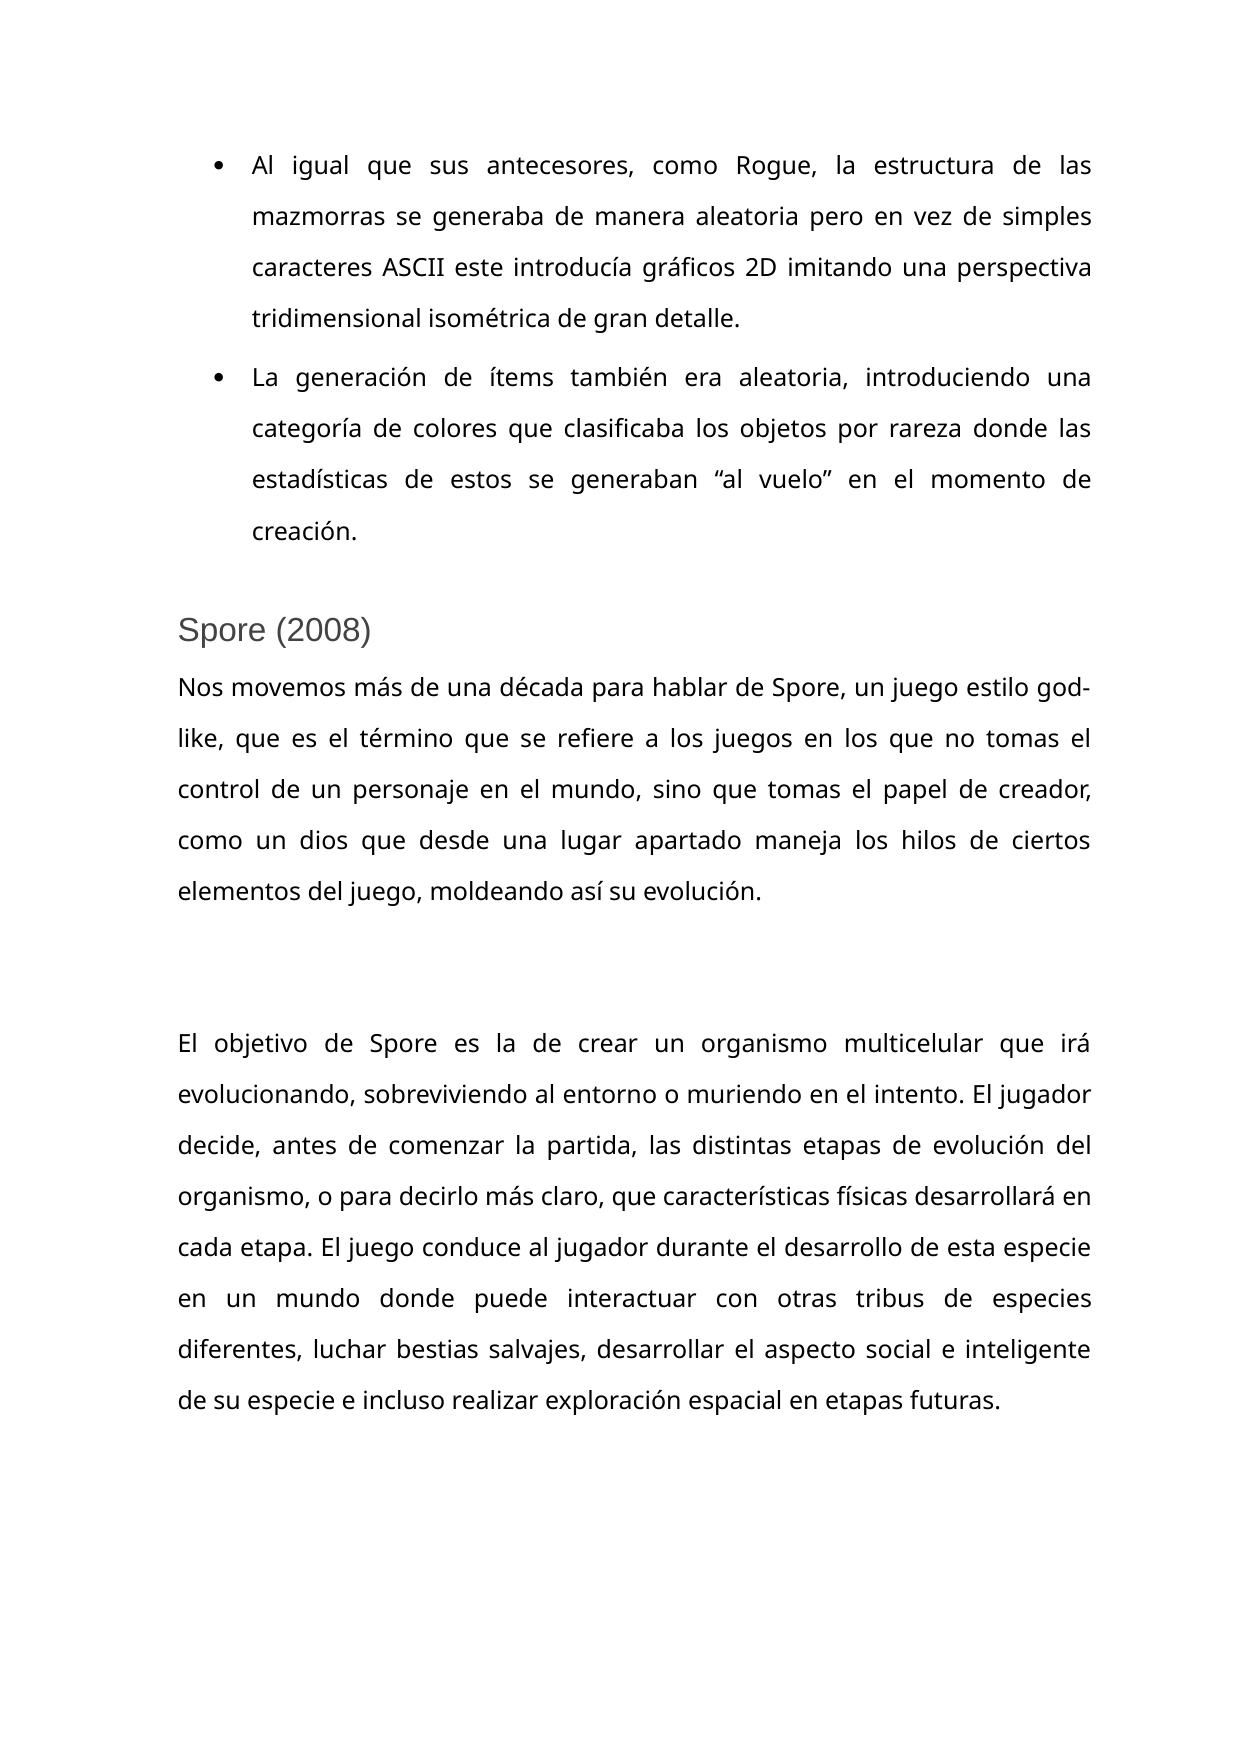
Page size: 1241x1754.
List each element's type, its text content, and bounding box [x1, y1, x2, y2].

subtitle Spore (2008) [177, 610, 1093, 648]
text El objetivo de Spore es la de crear un organismo multicelular que irá evolucionando, sobreviviendo al entorno o muriendo en el intento. El jugador decide, antes de comenzar la partida, las distintas etapas de evolución del organismo, o para decirlo más claro, que características físicas desarrollará en cada etapa. El juego conduce al jugador durante el desarrollo de esta especie en un mundo donde puede interactuar con otras tribus de especies diferentes, luchar bestias salvajes, desarrollar el aspecto social e inteligente de su especie e incluso realizar exploración espacial en etapas futuras. [177, 1026, 1093, 1417]
list La generación de ítems también era aleatoria, introduciendo una categoría de colores que clasificaba los objetos por rareza donde las estadísticas de estos se generaban “al vuelo” en el momento de creación. [214, 360, 1093, 547]
list Al igual que sus antecesores, como Rogue, la estructura de las mazmorras se generaba de manera aleatoria pero en vez de simples caracteres ASCII este introducía gráficos 2D imitando una perspectiva tridimensional isométrica de gran detalle. [214, 148, 1093, 335]
text Nos movemos más de una década para hablar de Spore, un juego estilo god-like, que es el término que se refiere a los juegos en los que no tomas el control de un personaje en el mundo, sino que tomas el papel de creador, como un dios que desde una lugar apartado maneja los hilos de ciertos elementos del juego, moldeando así su evolución. [177, 669, 1093, 908]
